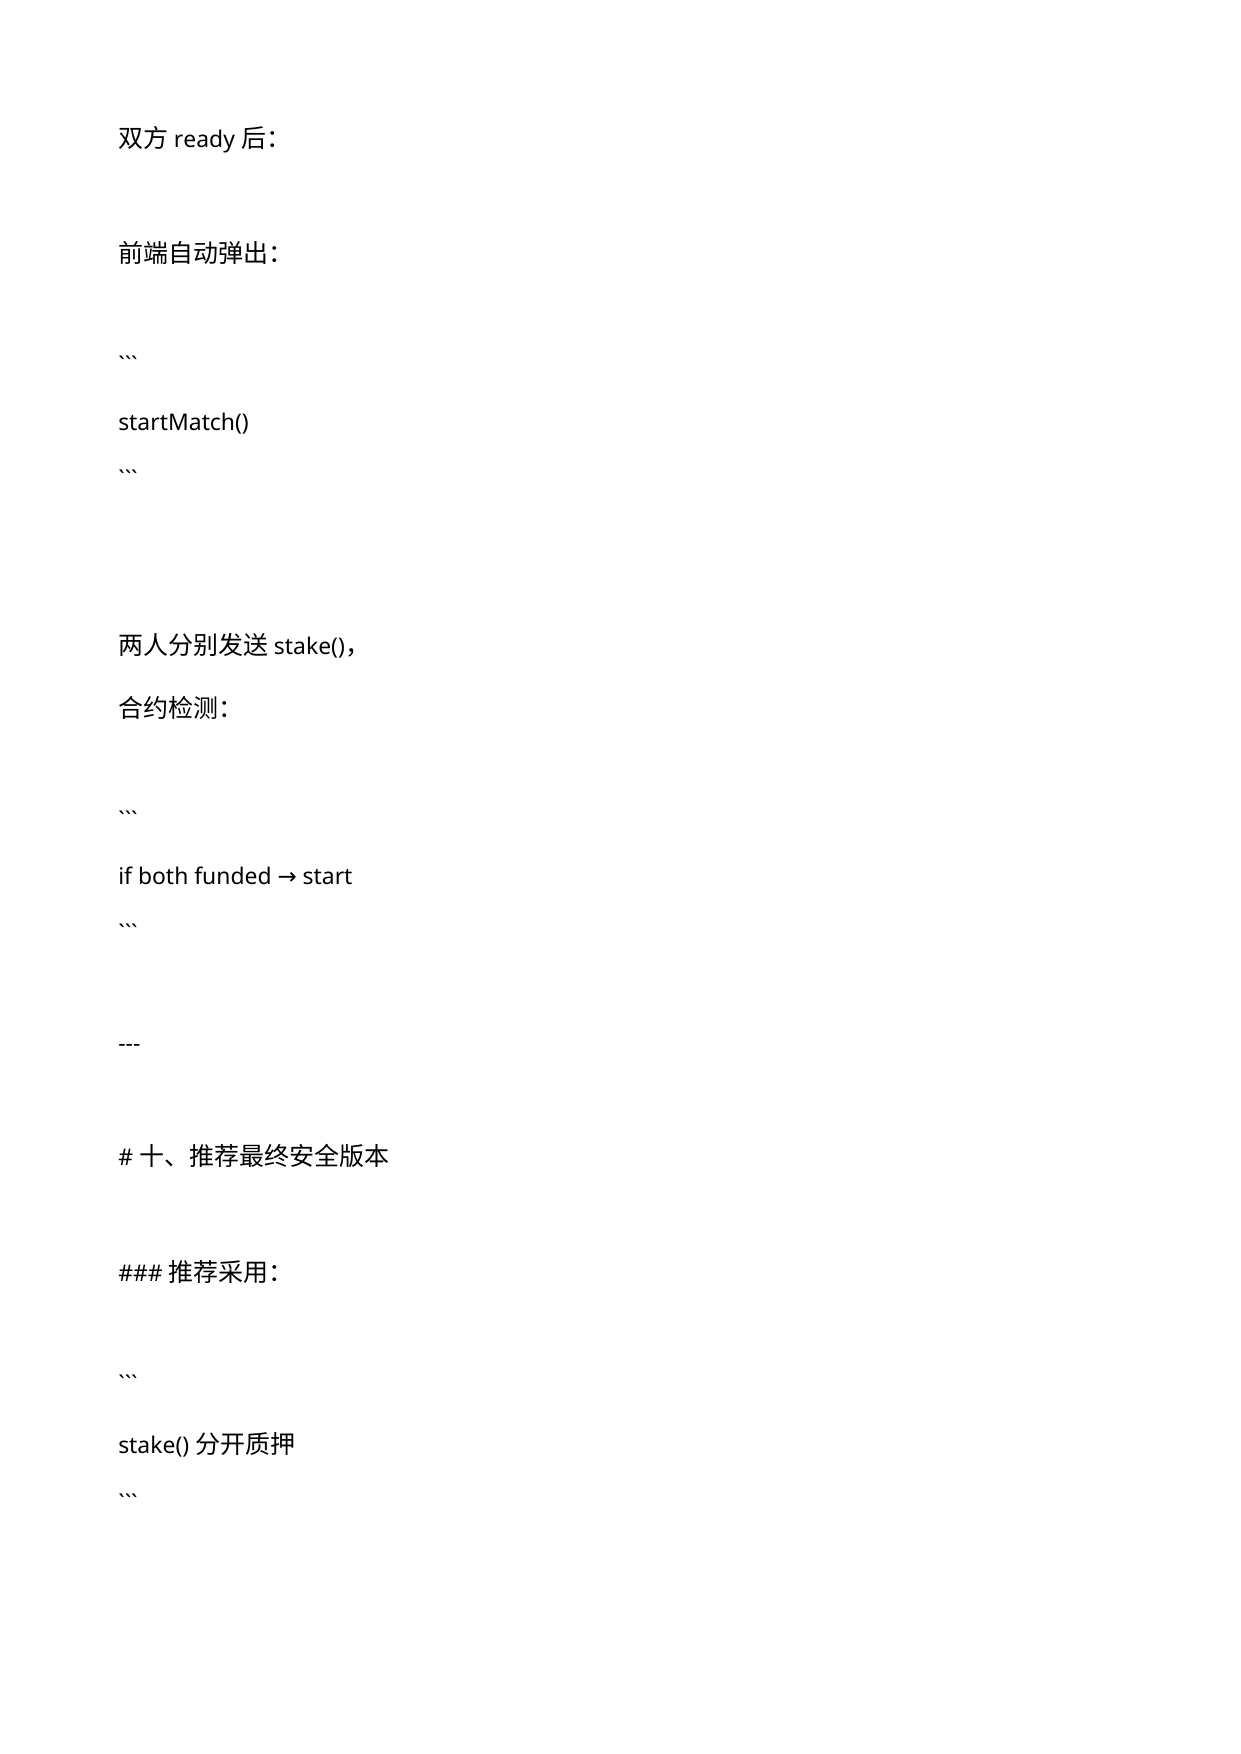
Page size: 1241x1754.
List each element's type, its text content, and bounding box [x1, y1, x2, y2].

text ``` [118, 803, 1122, 835]
text ``` [118, 463, 1122, 494]
text 两人分别发送 stake()， [118, 626, 1122, 662]
text # 十、推荐最终安全版本 [118, 1137, 1122, 1173]
text if both funded → start [118, 860, 1122, 892]
text 双方 ready 后： [118, 118, 1122, 154]
text ### 推荐采用： [118, 1252, 1122, 1288]
text stake() 分开质押 [118, 1424, 1122, 1461]
text --- [118, 1027, 1122, 1058]
text ``` [118, 917, 1122, 948]
text ``` [118, 1487, 1122, 1518]
text startMatch() [118, 406, 1122, 437]
text ``` [118, 1368, 1122, 1399]
text ``` [118, 349, 1122, 380]
text 合约检测： [118, 688, 1122, 724]
text 前端自动弹出： [118, 234, 1122, 270]
